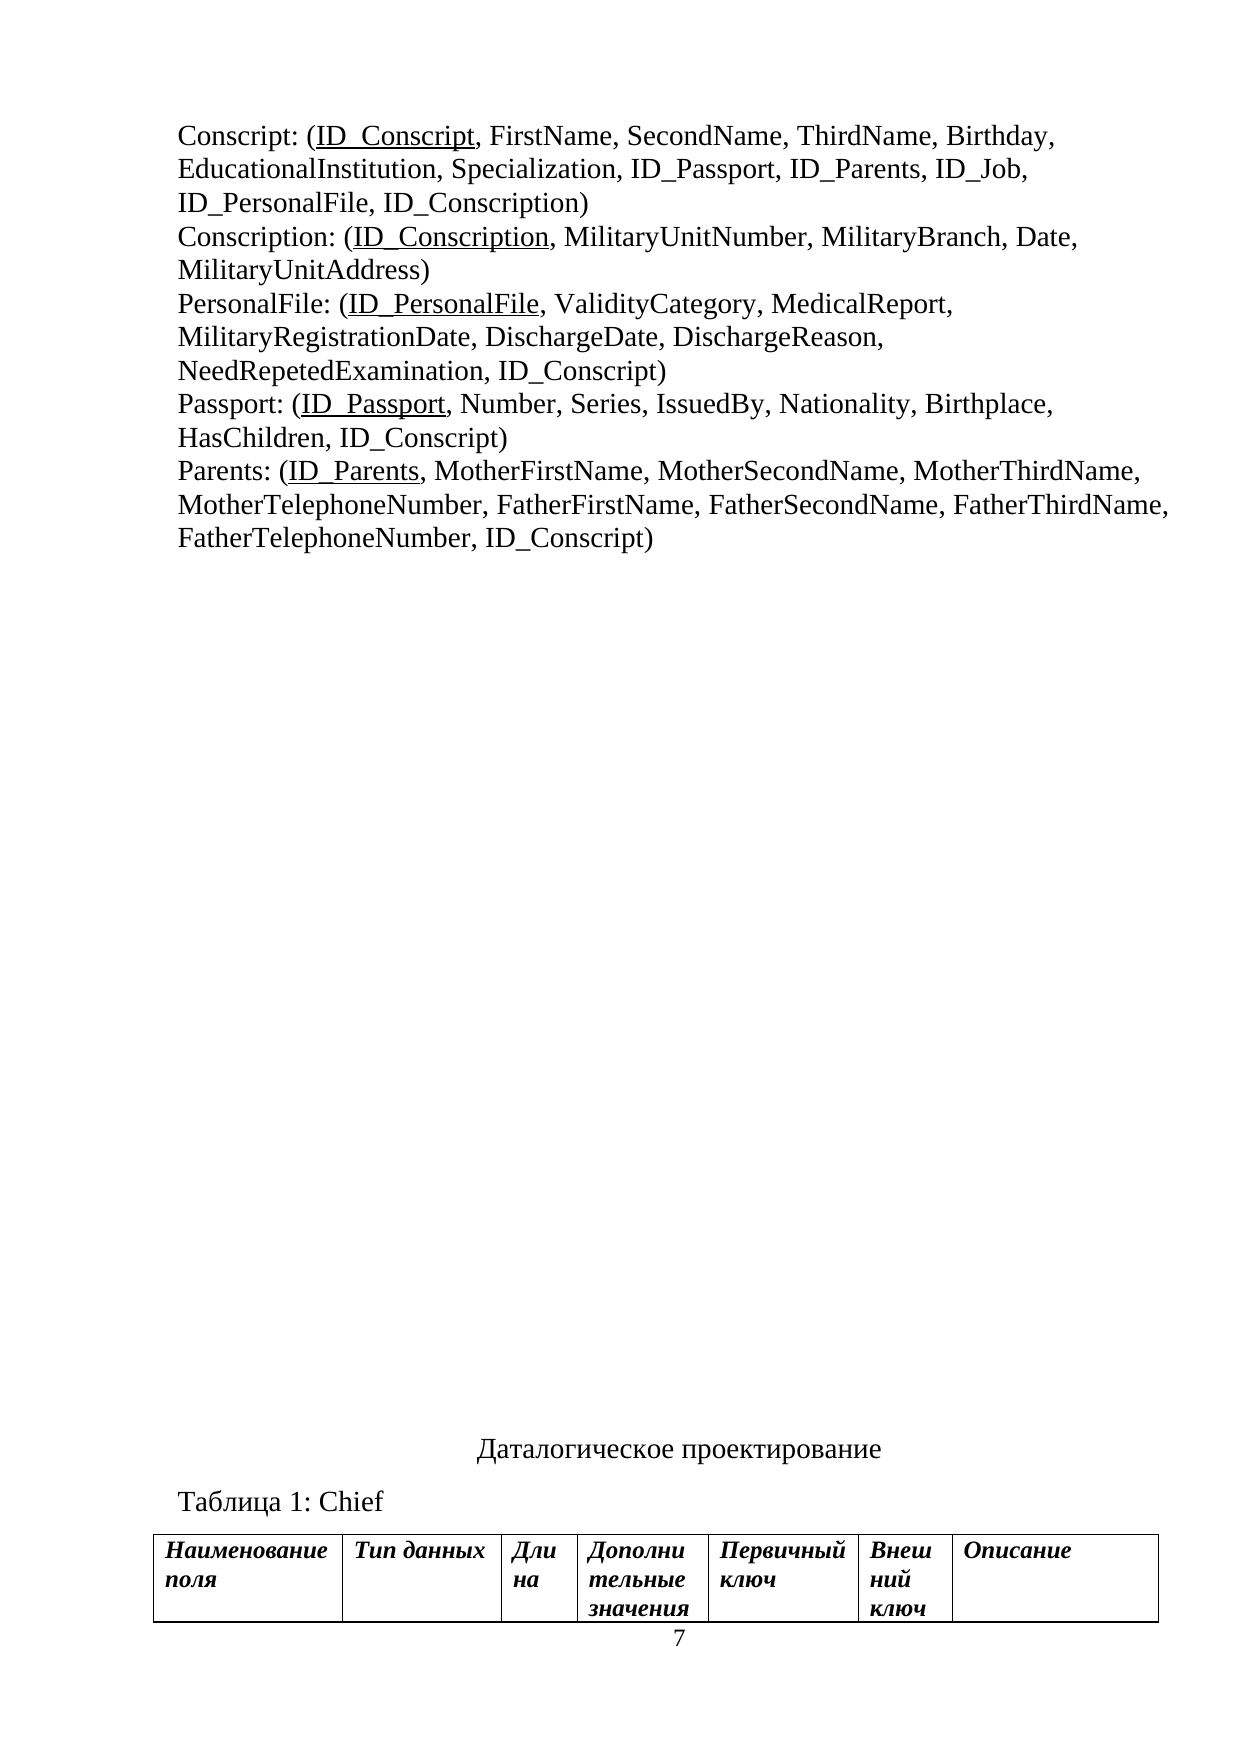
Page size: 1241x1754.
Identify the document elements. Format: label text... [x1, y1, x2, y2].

text Parents: (ID_Parents, MotherFirstName, MotherSecondName, MotherThirdName, MotherTelephoneNumber, FatherFirstName, FatherSecondName, FatherThirdName, FatherTelephoneNumber, ID_Conscript) [177, 453, 1181, 554]
table_header Длина [502, 1535, 577, 1621]
table_header Наименование поля [154, 1535, 342, 1621]
text Conscript: (ID_Conscript, FirstName, SecondName, ThirdName, Birthday, EducationalInstitution, Specialization, ID_Passport, ID_Parents, ID_Job, ID_PersonalFile, ID_Conscription) [177, 118, 1181, 219]
text PersonalFile: (ID_PersonalFile, ValidityCategory, MedicalReport, MilitaryRegistrationDate, DischargeDate, DischargeReason, NeedRepetedExamination, ID_Conscript) [177, 286, 1181, 386]
table_header Внешний ключ [859, 1535, 952, 1621]
text Conscription: (ID_Conscription, MilitaryUnitNumber, MilitaryBranch, Date, MilitaryUnitAddress) [177, 219, 1181, 286]
table_header Тип данных [343, 1535, 501, 1621]
text Passport: (ID_Passport, Number, Series, IssuedBy, Nationality, Birthplace, HasChildren, ID_Conscript) [177, 386, 1181, 453]
text Даталогическое проектирование [177, 1431, 1181, 1464]
table_header Дополнительные значения [578, 1535, 708, 1621]
table_header Первичный ключ [709, 1535, 858, 1621]
text Таблица 1: Chief [177, 1484, 1181, 1517]
table_header Описание [953, 1535, 1158, 1621]
